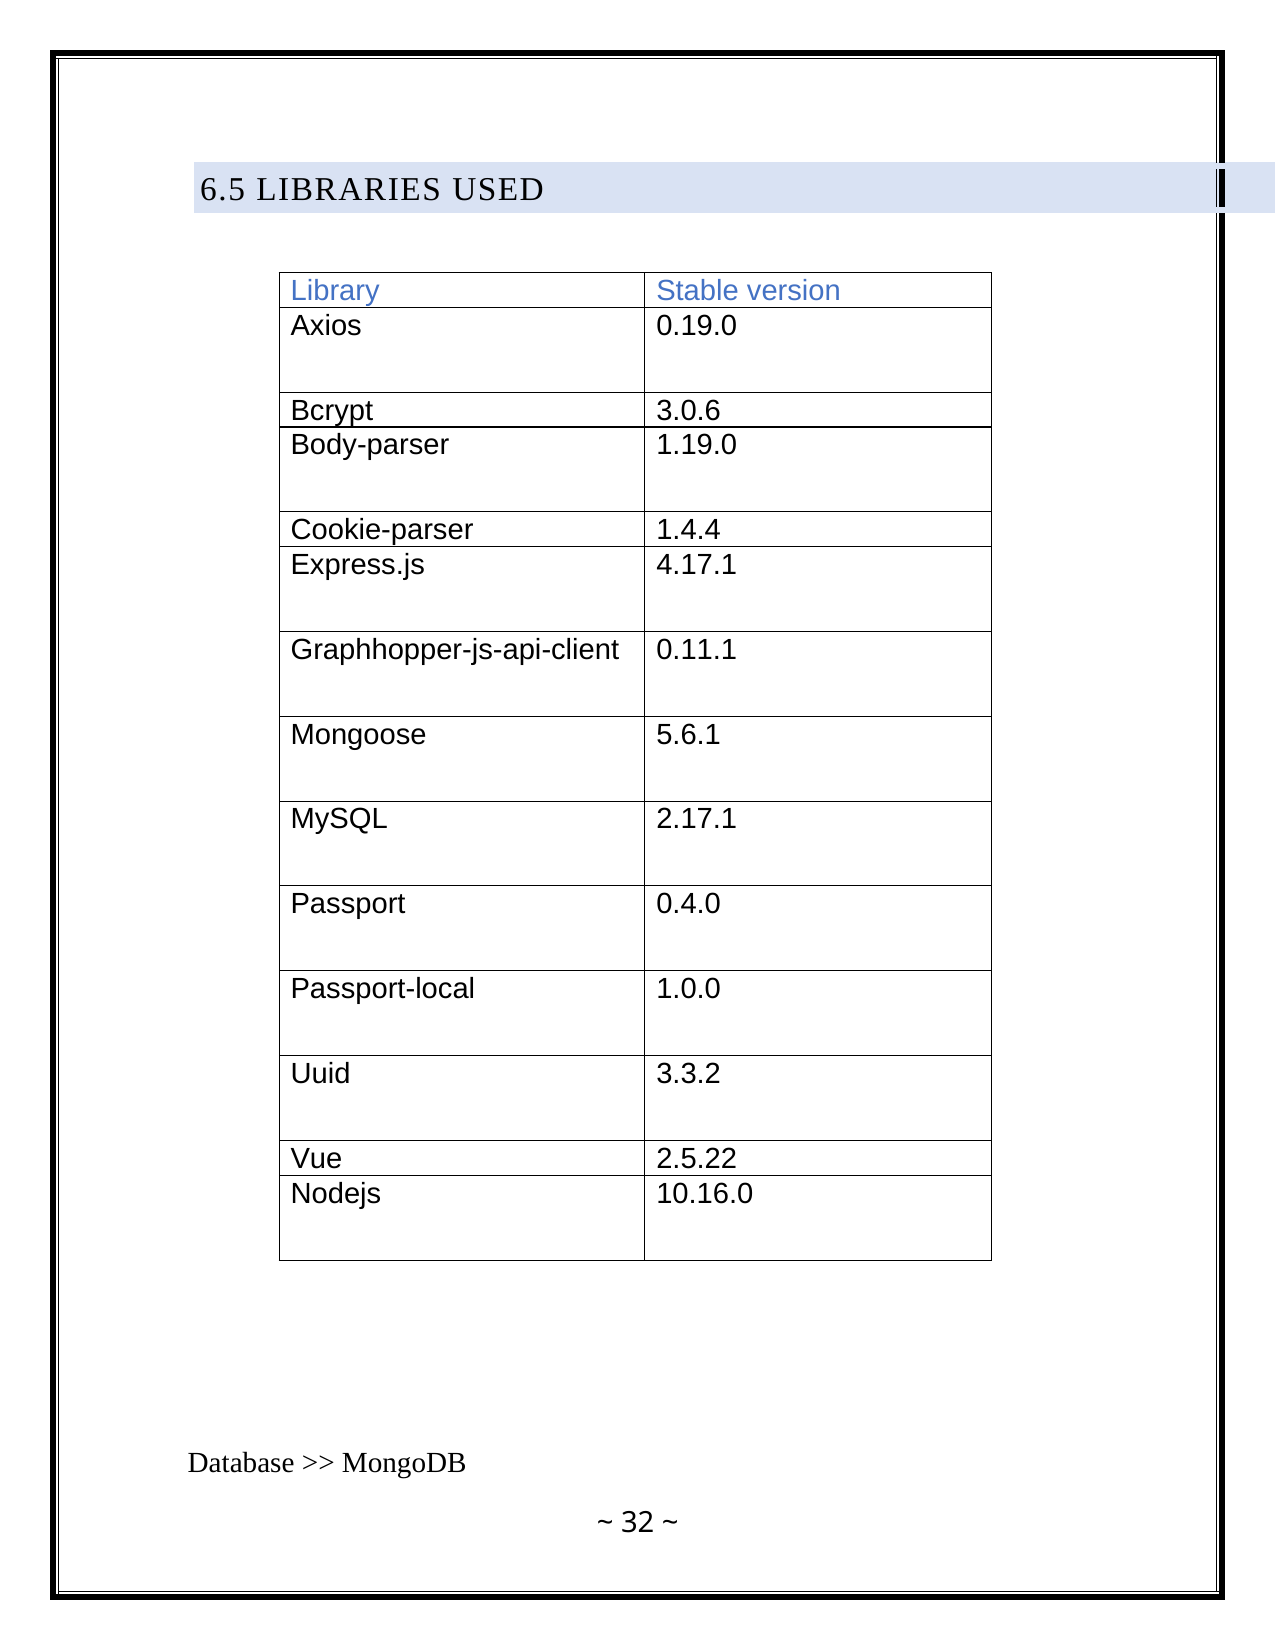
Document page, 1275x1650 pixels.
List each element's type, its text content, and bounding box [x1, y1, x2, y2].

table_cell MySQL [280, 802, 290, 885]
table_cell Mongoose [280, 717, 644, 801]
table_cell 1.0.0 [980, 971, 991, 1055]
table_cell Cookie-parser [280, 512, 644, 546]
table_cell 2.5.22 [980, 1141, 991, 1175]
table_cell 1.4.4 [645, 512, 991, 546]
table_cell Passport [633, 886, 644, 970]
table_cell 5.6.1 [645, 717, 991, 801]
table_cell MySQL [633, 802, 644, 885]
table_cell Vue [633, 1141, 644, 1175]
table_cell Passport-local [280, 971, 644, 1055]
table_cell Express.js [280, 547, 644, 631]
table_cell 2.17.1 [645, 802, 656, 885]
table_header 6.5 Libraries used [188, 150, 1216, 1361]
table_header Library [280, 273, 644, 307]
table_cell Bcrypt [280, 393, 644, 426]
table_cell 10.16.0 [980, 1176, 991, 1259]
table_cell Nodejs [633, 1176, 644, 1259]
table_cell Axios [280, 308, 644, 392]
table_cell 0.4.0 [645, 886, 991, 970]
table_cell Passport [280, 886, 290, 970]
text Database >> MongoDB [187, 1445, 1087, 1479]
table_cell 10.16.0 [645, 1176, 656, 1259]
table_cell Nodejs [280, 1176, 290, 1259]
table_header [1225, 150, 1275, 162]
table_cell Vue [280, 1141, 290, 1175]
table_cell 0.11.1 [645, 632, 991, 716]
table_cell 1.19.0 [645, 428, 991, 511]
table_cell 2.17.1 [980, 802, 991, 885]
table_cell 3.0.6 [645, 393, 991, 426]
table_cell 3.3.2 [645, 1056, 991, 1140]
table_cell 4.17.1 [645, 547, 991, 631]
table_cell Uuid [280, 1056, 290, 1140]
table_cell Uuid [633, 1056, 644, 1140]
table_cell 1.0.0 [645, 971, 656, 1055]
table_cell Graphhopper-js-api-client [280, 632, 644, 716]
table_header Stable version [645, 273, 991, 307]
table_cell 0.19.0 [645, 308, 991, 392]
table_cell 2.5.22 [645, 1141, 656, 1175]
table_header [1225, 213, 1275, 1361]
table_cell Body-parser [280, 428, 644, 511]
